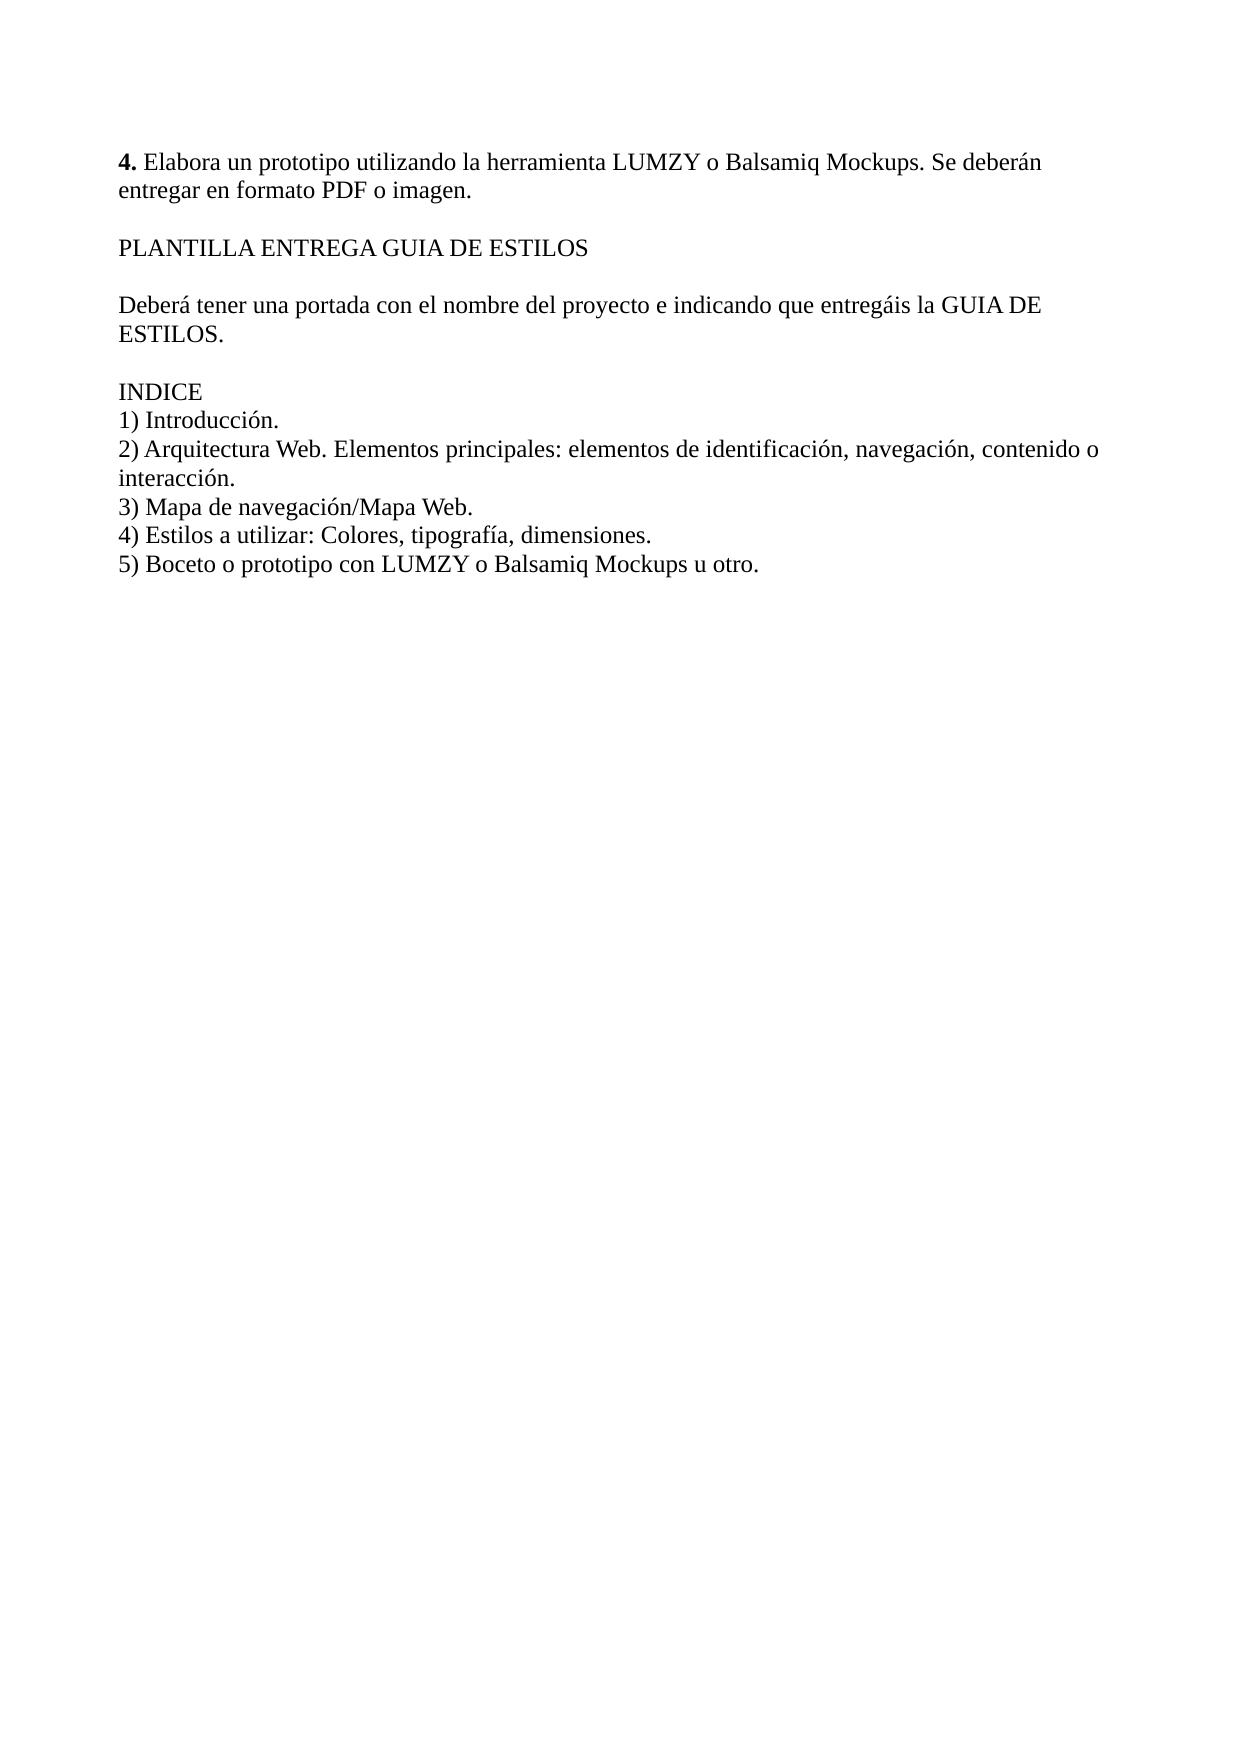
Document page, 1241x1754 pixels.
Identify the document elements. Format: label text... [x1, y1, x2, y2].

text 4. Elabora un prototipo utilizando la herramienta LUMZY o Balsamiq Mockups. Se deberán entregar en formato PDF o imagen. [118, 147, 1122, 204]
text 4) Estilos a utilizar: Colores, tipografía, dimensiones. [118, 521, 1122, 549]
text 2) Arquitectura Web. Elementos principales: elementos de identificación, navegación, contenido o interacción. [118, 434, 1122, 492]
text INDICE [118, 377, 1122, 406]
text 1) Introducción. [118, 406, 1122, 434]
text 5) Boceto o prototipo con LUMZY o Balsamiq Mockups u otro. [118, 549, 1122, 578]
text Deberá tener una portada con el nombre del proyecto e indicando que entregáis la GUIA DE ESTILOS. [118, 291, 1122, 348]
text 3) Mapa de navegación/Mapa Web. [118, 492, 1122, 521]
text PLANTILLA ENTREGA GUIA DE ESTILOS [118, 233, 1122, 262]
